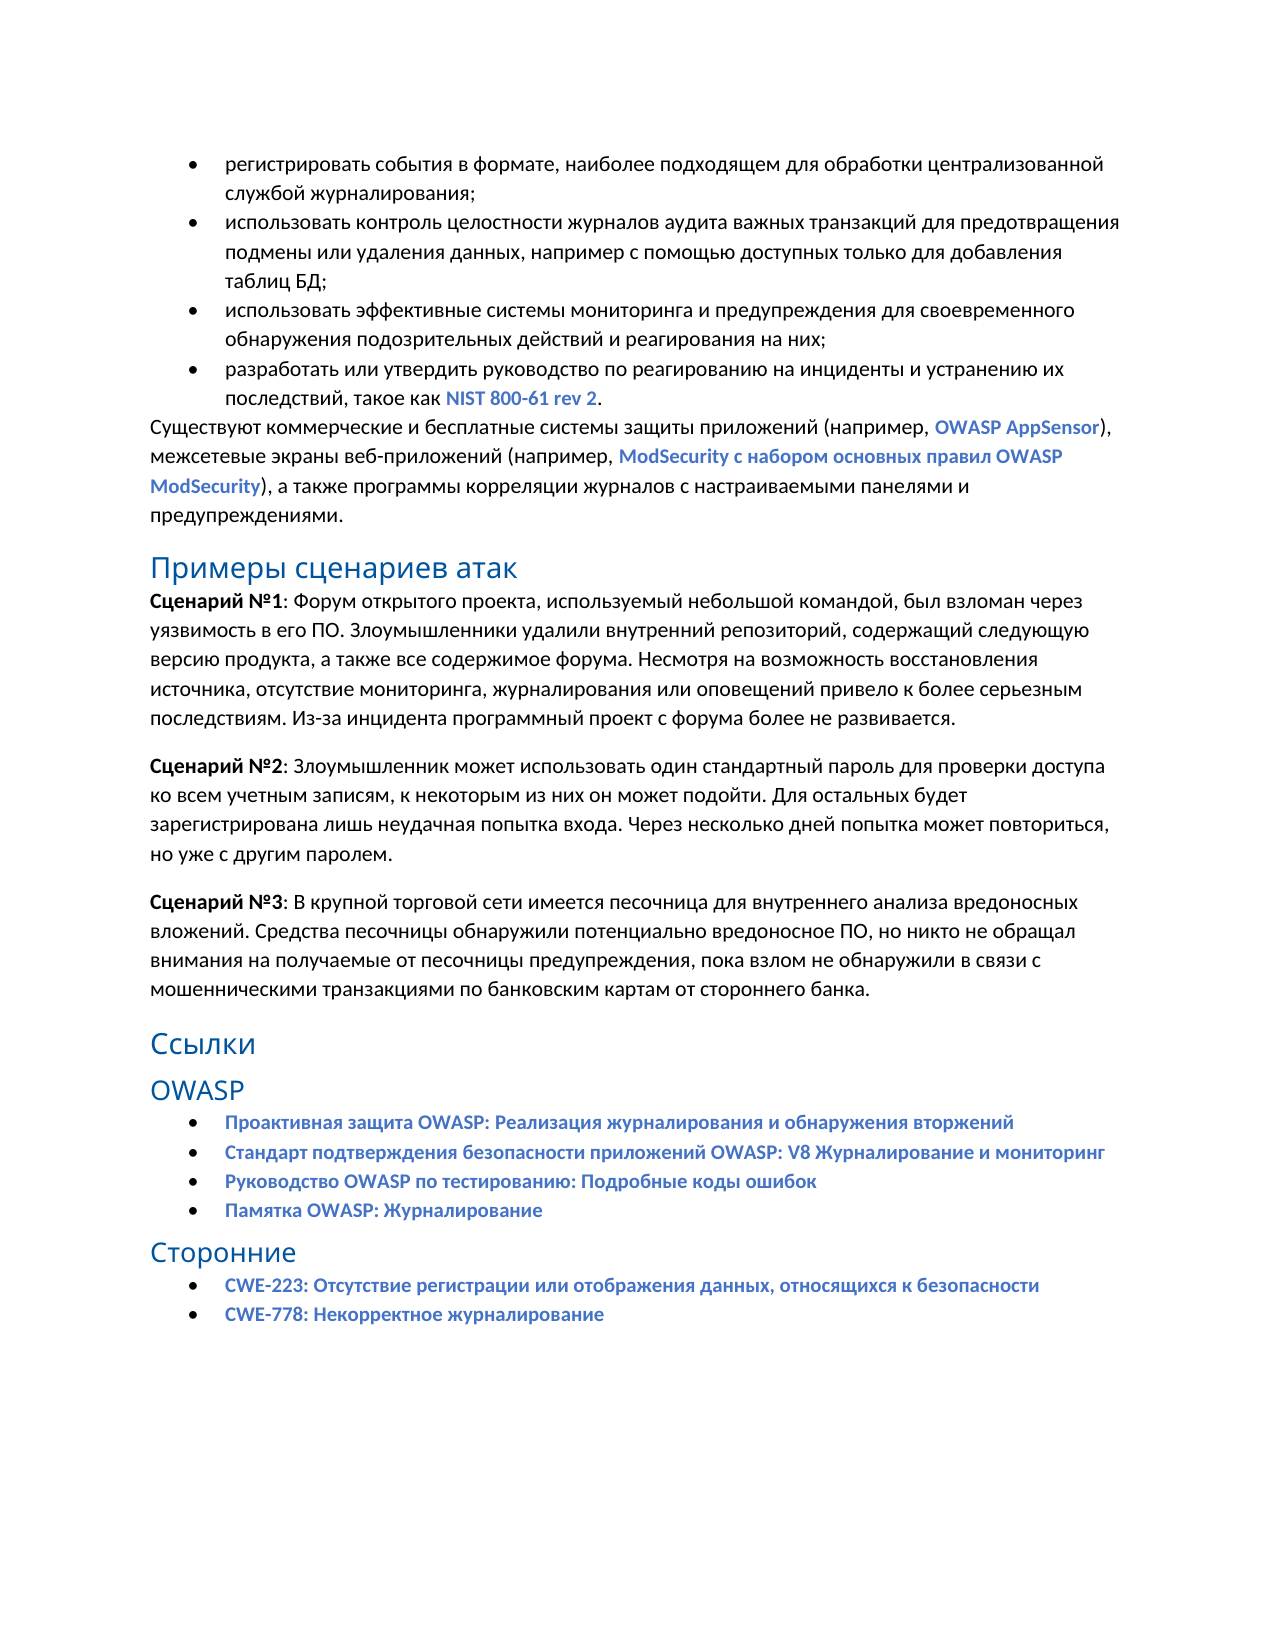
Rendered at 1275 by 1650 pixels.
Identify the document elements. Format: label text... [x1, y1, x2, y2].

text Сценарий №3: В крупной торговой сети имеется песочница для внутреннего анализа вредоносных вложений. Средства песочницы обнаружили потенциально вредоносное ПО, но никто не обращал внимания на получаемые от песочницы предупреждения, пока взлом не обнаружили в связи с мошенническими транзакциями по банковским картам от стороннего банка. [150, 888, 1125, 1002]
list регистрировать события в формате, наиболее подходящем для обработки централизованной службой журналирования; [187, 150, 1125, 206]
list CWE-778: Некорректное журналирование [187, 1300, 1125, 1327]
list разработать или утвердить руководство по реагированию на инциденты и устранению их последствий, такое как NIST 800-61 rev 2. [187, 355, 1125, 411]
subtitle Ссылки [150, 1024, 1125, 1063]
list Проактивная защита OWASP: Реализация журналирования и обнаружения вторжений [187, 1108, 1125, 1135]
text Сценарий №2: Злоумышленник может использовать один стандартный пароль для проверки доступа ко всем учетным записям, к некоторым из них он может подойти. Для остальных будет зарегистрирована лишь неудачная попытка входа. Через несколько дней попытка может повториться, но уже с другим паролем. [150, 752, 1125, 866]
subtitle Сторонние [150, 1234, 1125, 1271]
list Памятка OWASP: Журналирование [187, 1196, 1125, 1223]
list Стандарт подтверждения безопасности приложений OWASP: V8 Журналирование и мониторинг [187, 1138, 1125, 1164]
subtitle OWASP [150, 1072, 1125, 1108]
list использовать контроль целостности журналов аудита важных транзакций для предотвращения подмены или удаления данных, например с помощью доступных только для добавления таблиц БД; [187, 208, 1125, 294]
list Руководство OWASP по тестированию: Подробные коды ошибок [187, 1167, 1125, 1194]
text Сценарий №1: Форум открытого проекта, используемый небольшой командой, был взломан через уязвимость в его ПО. Злоумышленники удалили внутренний репозиторий, содержащий следующую версию продукта, а также все содержимое форума. Несмотря на возможность восстановления источника, отсутствие мониторинга, журналирования или оповещений привело к более серьезным последствиям. Из-за инцидента программный проект с форума более не развивается. [150, 587, 1125, 731]
text Существуют коммерческие и бесплатные системы защиты приложений (например, OWASP AppSensor), межсетевые экраны веб-приложений (например, ModSecurity с набором основных правил OWASP ModSecurity), а также программы корреляции журналов с настраиваемыми панелями и предупреждениями. [150, 413, 1125, 528]
list использовать эффективные системы мониторинга и предупреждения для своевременного обнаружения подозрительных действий и реагирования на них; [187, 296, 1125, 352]
subtitle Примеры сценариев атак [150, 547, 1125, 587]
list CWE-223: Отсутствие регистрации или отображения данных, относящихся к безопасности [187, 1271, 1125, 1297]
